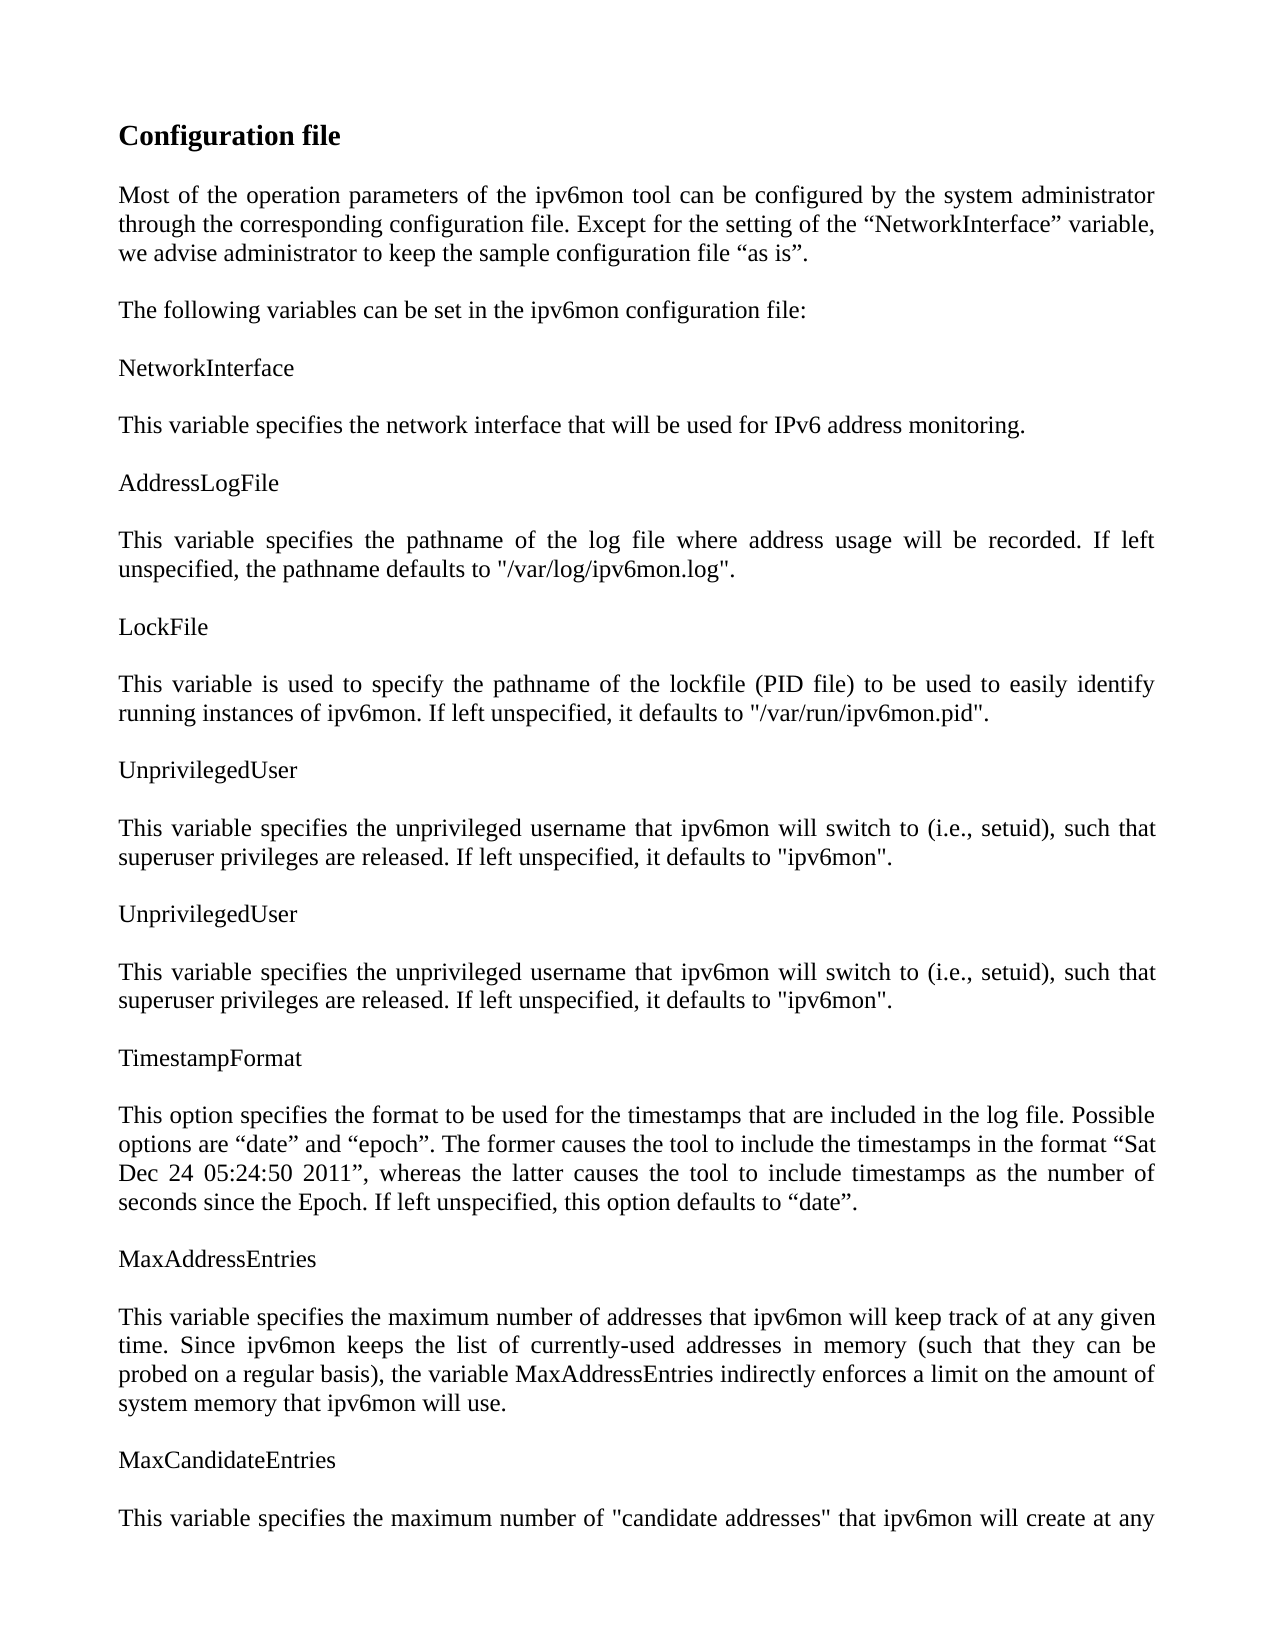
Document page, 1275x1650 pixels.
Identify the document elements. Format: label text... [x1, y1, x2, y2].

text NetworkInterface [118, 353, 1157, 382]
text This option specifies the format to be used for the timestamps that are included in the log file. Possible options are “date” and “epoch”. The former causes the tool to include the timestamps in the format “Sat Dec 24 05:24:50 2011”, whereas the latter causes the tool to include timestamps as the number of seconds since the Epoch. If left unspecified, this option defaults to “date”. [118, 1100, 1157, 1215]
text This variable specifies the maximum number of addresses that ipv6mon will keep track of at any given time. Since ipv6mon keeps the list of currently-used addresses in memory (such that they can be probed on a regular basis), the variable MaxAddressEntries indirectly enforces a limit on the amount of system memory that ipv6mon will use. [118, 1302, 1157, 1417]
text Most of the operation parameters of the ipv6mon tool can be configured by the system administrator through the corresponding configuration file. Except for the setting of the “NetworkInterface” variable, we advise administrator to keep the sample configuration file “as is”. [118, 180, 1157, 267]
text This variable specifies the network interface that will be used for IPv6 address monitoring. [118, 410, 1157, 439]
text This variable is used to specify the pathname of the lockfile (PID file) to be used to easily identify running instances of ipv6mon. If left unspecified, it defaults to "/var/run/ipv6mon.pid". [118, 669, 1157, 727]
text This variable specifies the pathname of the log file where address usage will be recorded. If left unspecified, the pathname defaults to "/var/log/ipv6mon.log". [118, 525, 1157, 583]
text UnprivilegedUser [118, 899, 1157, 928]
text MaxCandidateEntries [118, 1445, 1157, 1474]
text Configuration file [118, 118, 1157, 152]
text The following variables can be set in the ipv6mon configuration file: [118, 295, 1157, 324]
text UnprivilegedUser [118, 755, 1157, 784]
text This variable specifies the unprivileged username that ipv6mon will switch to (i.e., setuid), such that superuser privileges are released. If left unspecified, it defaults to "ipv6mon". [118, 813, 1157, 870]
text LockFile [118, 612, 1157, 640]
text MaxAddressEntries [118, 1244, 1157, 1273]
text This variable specifies the unprivileged username that ipv6mon will switch to (i.e., setuid), such that superuser privileges are released. If left unspecified, it defaults to "ipv6mon". [118, 957, 1157, 1014]
text AddressLogFile [118, 468, 1157, 497]
text TimestampFormat [118, 1043, 1157, 1072]
text This variable specifies the maximum number of "candidate addresses" that ipv6mon will create at any [118, 1503, 1157, 1532]
